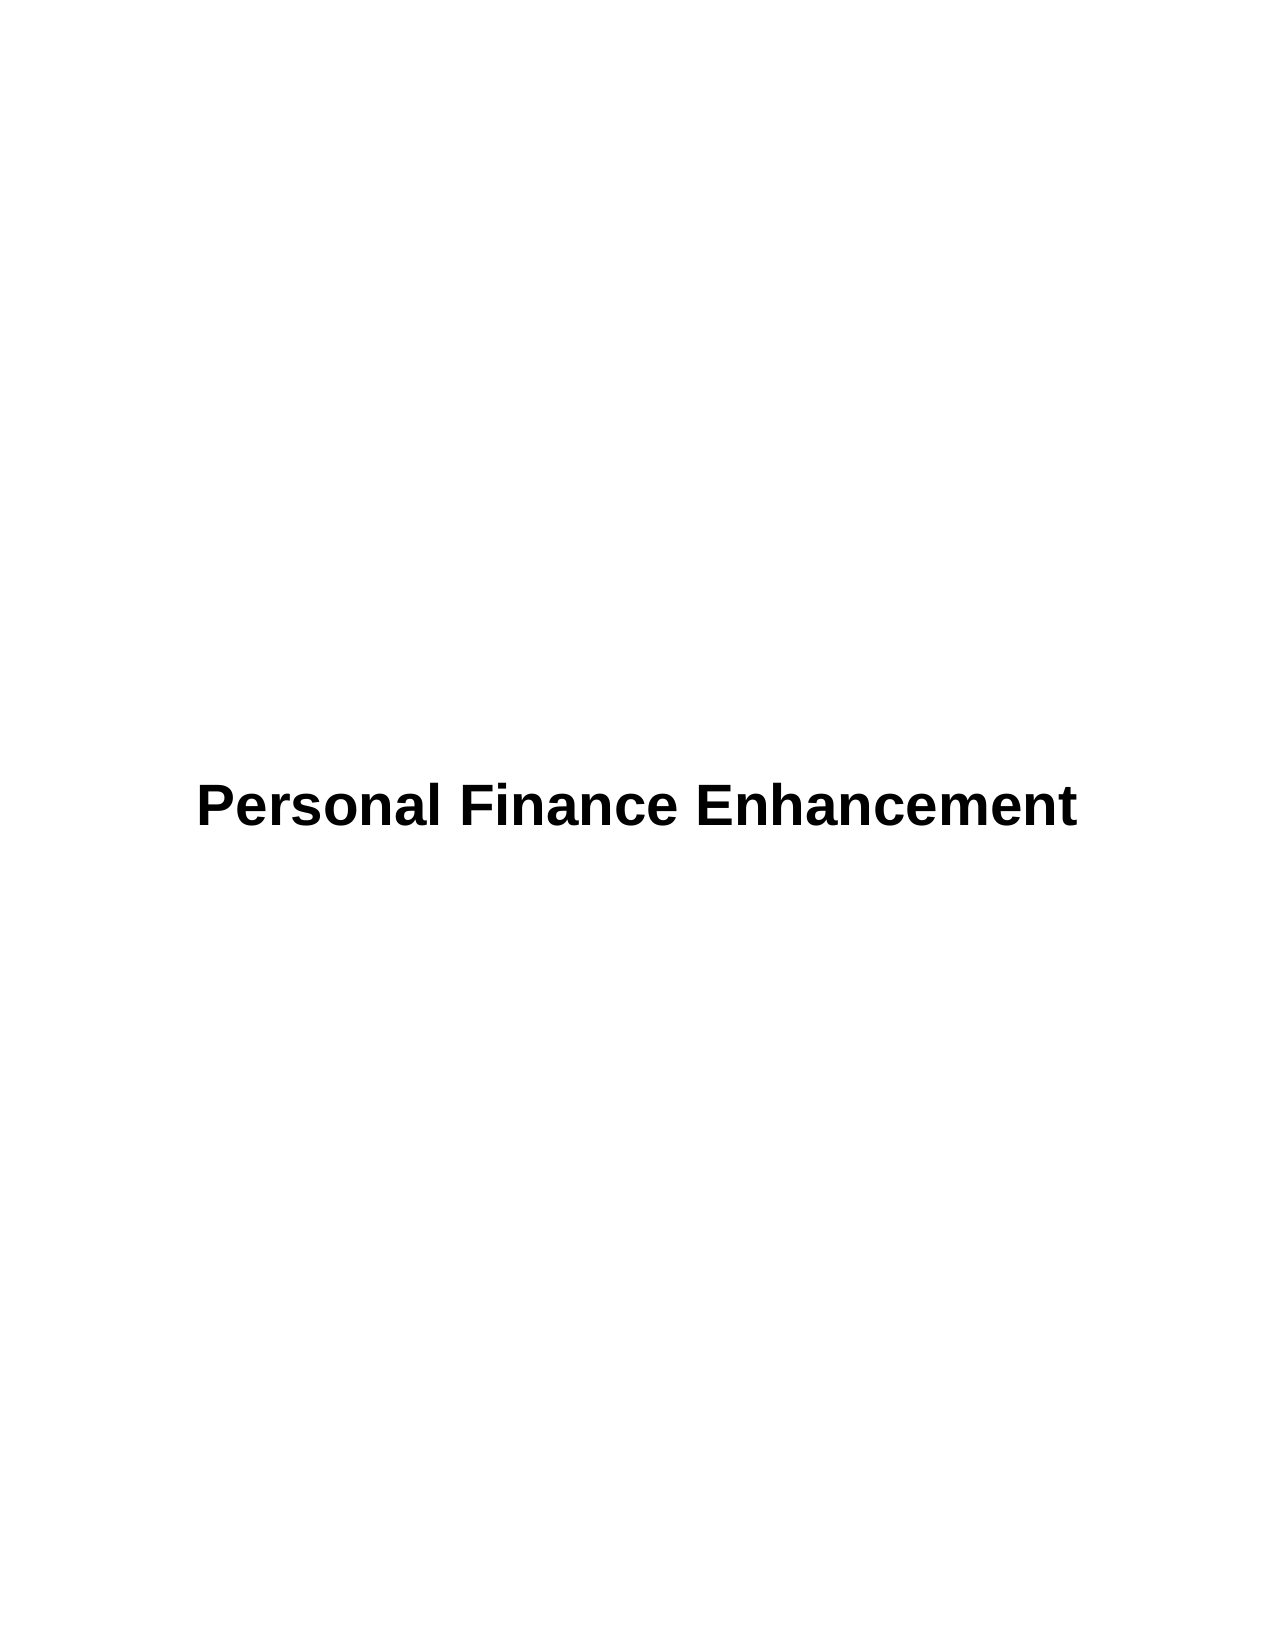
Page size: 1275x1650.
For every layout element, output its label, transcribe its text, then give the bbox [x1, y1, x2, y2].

title Personal Finance Enhancement [118, 771, 1157, 838]
